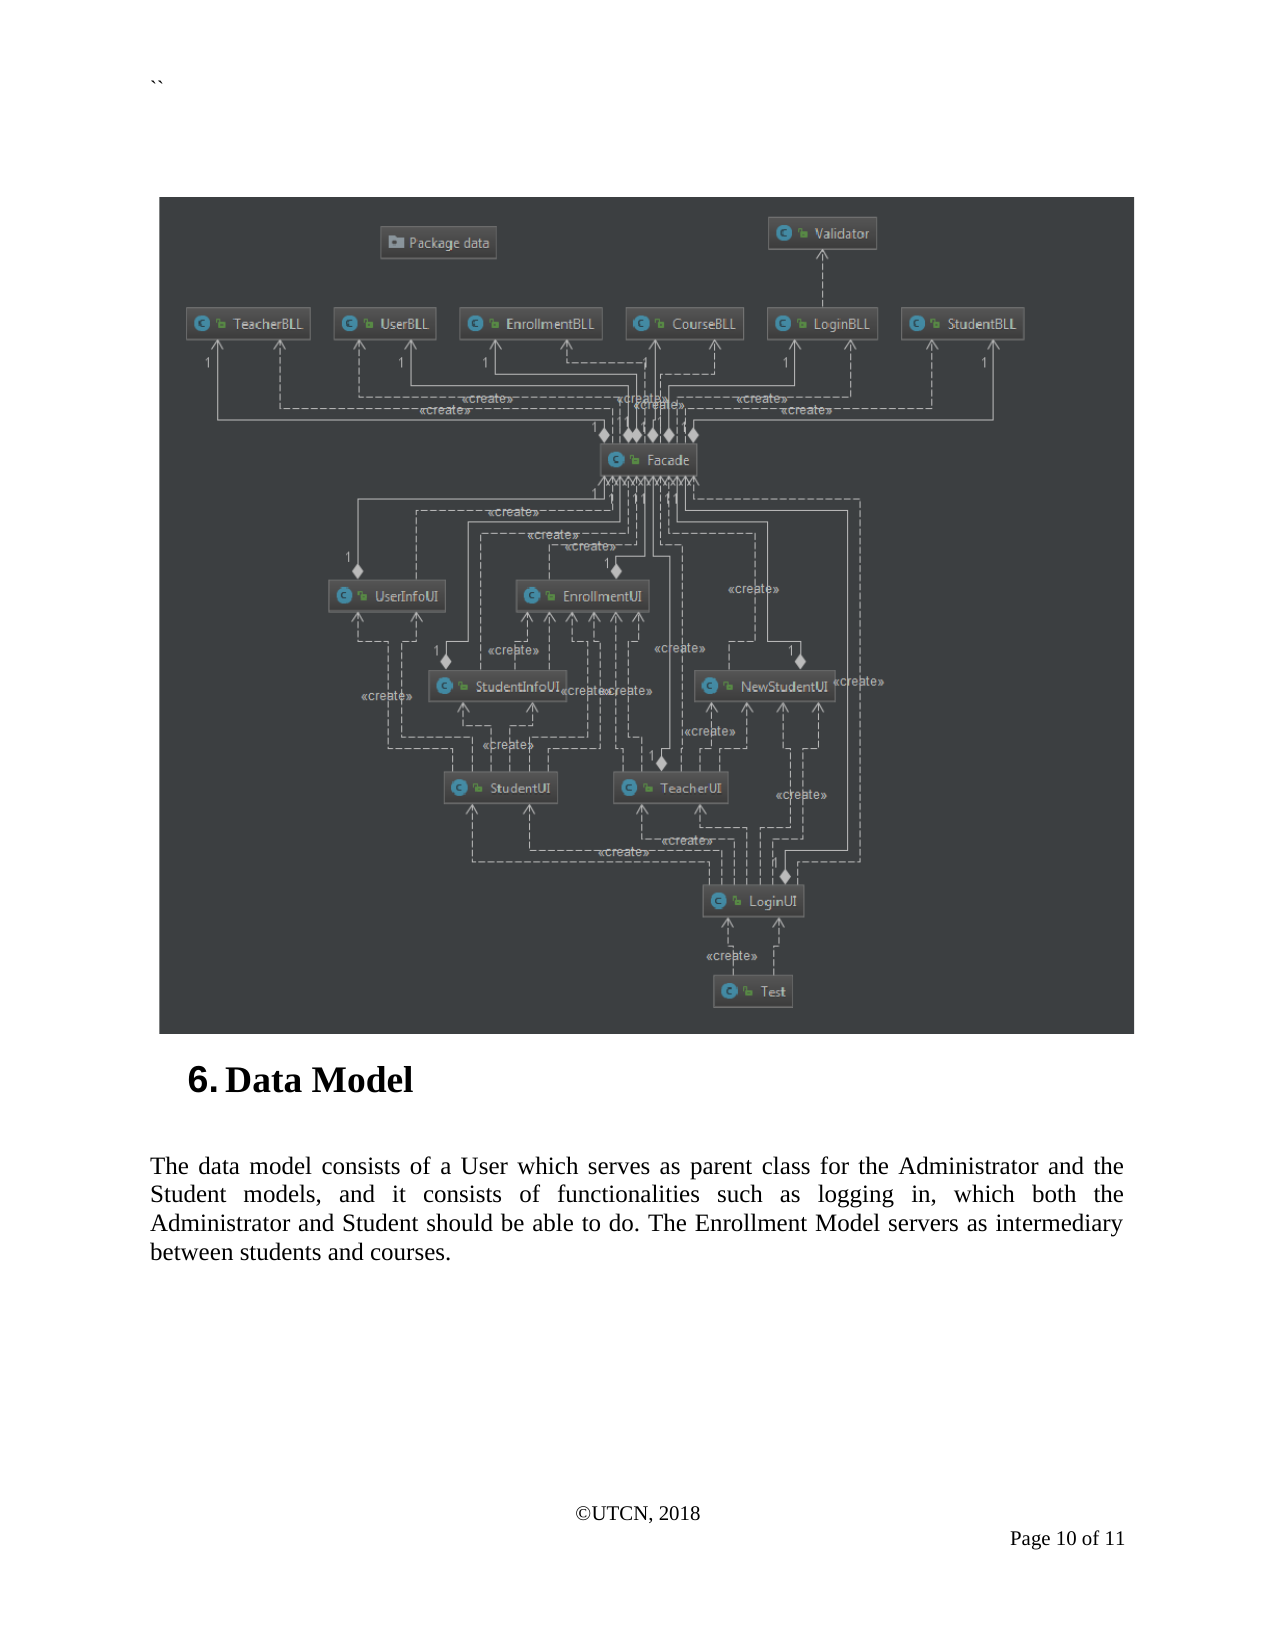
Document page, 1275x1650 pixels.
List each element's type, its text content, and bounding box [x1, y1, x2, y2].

text The data model consists of a User which serves as parent class for the Administrator and the Student models, and it consists of functionalities such as logging in, which both the Administrator and Student should be able to do. The Enrollment Model servers as intermediary between students and courses. [150, 1151, 1125, 1266]
title Data Model [187, 1057, 1125, 1101]
picture [159, 197, 1135, 1034]
